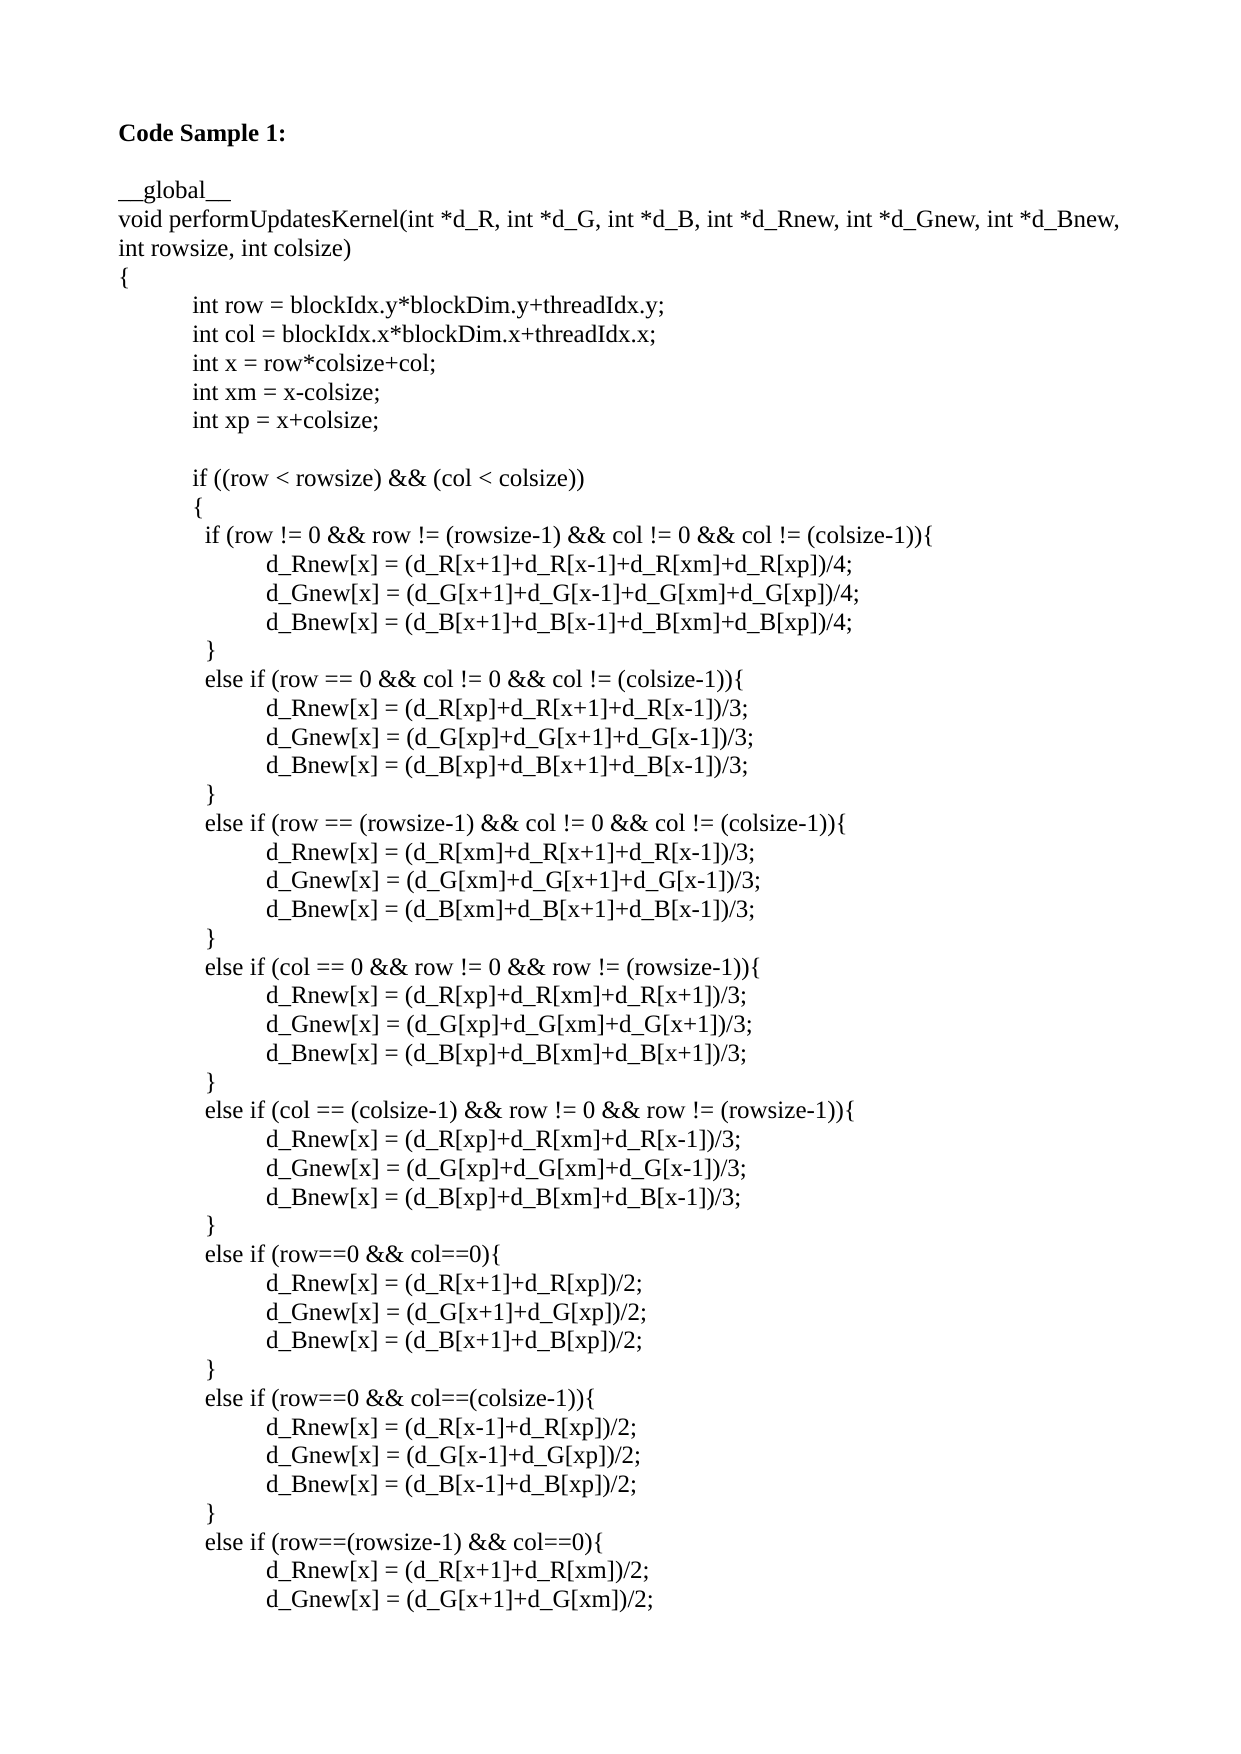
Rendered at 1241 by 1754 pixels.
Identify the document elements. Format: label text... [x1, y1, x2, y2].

text d_Gnew[x] = (d_G[xm]+d_G[x+1]+d_G[x-1])/3; [118, 866, 1122, 894]
text { [118, 262, 1122, 291]
text d_Gnew[x] = (d_G[xp]+d_G[xm]+d_G[x-1])/3; [118, 1153, 1122, 1182]
text void performUpdatesKernel(int *d_R, int *d_G, int *d_B, int *d_Rnew, int *d_Gnew, int *d_Bnew, int rowsize, int colsize) [118, 204, 1122, 262]
text { [118, 492, 1122, 521]
text d_Gnew[x] = (d_G[x+1]+d_G[x-1]+d_G[xm]+d_G[xp])/4; [118, 578, 1122, 607]
text } [118, 923, 1122, 952]
text d_Rnew[x] = (d_R[xm]+d_R[x+1]+d_R[x-1])/3; [118, 837, 1122, 866]
text int xm = x-colsize; [118, 377, 1122, 406]
text d_Gnew[x] = (d_G[x+1]+d_G[xm])/2; [118, 1584, 1122, 1613]
text d_Rnew[x] = (d_R[x+1]+d_R[xm])/2; [118, 1556, 1122, 1584]
text d_Gnew[x] = (d_G[x-1]+d_G[xp])/2; [118, 1441, 1122, 1469]
text int col = blockIdx.x*blockDim.x+threadIdx.x; [118, 319, 1122, 348]
text d_Bnew[x] = (d_B[xp]+d_B[x+1]+d_B[x-1])/3; [118, 751, 1122, 779]
text int xp = x+colsize; [118, 406, 1122, 434]
text } [118, 1354, 1122, 1383]
text d_Bnew[x] = (d_B[x-1]+d_B[xp])/2; [118, 1469, 1122, 1498]
text d_Rnew[x] = (d_R[xp]+d_R[xm]+d_R[x+1])/3; [118, 981, 1122, 1009]
text } [118, 779, 1122, 808]
text else if (row==0 && col==0){ [118, 1239, 1122, 1268]
text d_Bnew[x] = (d_B[x+1]+d_B[x-1]+d_B[xm]+d_B[xp])/4; [118, 607, 1122, 636]
text d_Rnew[x] = (d_R[x+1]+d_R[xp])/2; [118, 1268, 1122, 1297]
text else if (col == (colsize-1) && row != 0 && row != (rowsize-1)){ [118, 1096, 1122, 1124]
text d_Bnew[x] = (d_B[x+1]+d_B[xp])/2; [118, 1326, 1122, 1354]
text d_Rnew[x] = (d_R[xp]+d_R[x+1]+d_R[x-1])/3; [118, 693, 1122, 722]
text else if (row==(rowsize-1) && col==0){ [118, 1527, 1122, 1556]
text d_Rnew[x] = (d_R[xp]+d_R[xm]+d_R[x-1])/3; [118, 1124, 1122, 1153]
text } [118, 1067, 1122, 1096]
text d_Bnew[x] = (d_B[xp]+d_B[xm]+d_B[x-1])/3; [118, 1182, 1122, 1211]
text else if (row == (rowsize-1) && col != 0 && col != (colsize-1)){ [118, 808, 1122, 837]
text } [118, 1498, 1122, 1527]
text d_Bnew[x] = (d_B[xp]+d_B[xm]+d_B[x+1])/3; [118, 1038, 1122, 1067]
text } [118, 636, 1122, 664]
text d_Rnew[x] = (d_R[x-1]+d_R[xp])/2; [118, 1412, 1122, 1441]
text __global__ [118, 176, 1122, 204]
text d_Gnew[x] = (d_G[xp]+d_G[x+1]+d_G[x-1])/3; [118, 722, 1122, 751]
text if (row != 0 && row != (rowsize-1) && col != 0 && col != (colsize-1)){ [118, 521, 1122, 549]
text Code Sample 1: [118, 118, 1122, 147]
text int x = row*colsize+col; [118, 348, 1122, 377]
text d_Gnew[x] = (d_G[xp]+d_G[xm]+d_G[x+1])/3; [118, 1009, 1122, 1038]
text int row = blockIdx.y*blockDim.y+threadIdx.y; [118, 291, 1122, 319]
text else if (row == 0 && col != 0 && col != (colsize-1)){ [118, 664, 1122, 693]
text d_Rnew[x] = (d_R[x+1]+d_R[x-1]+d_R[xm]+d_R[xp])/4; [118, 549, 1122, 578]
text if ((row < rowsize) && (col < colsize)) [118, 463, 1122, 492]
text } [118, 1211, 1122, 1239]
text else if (col == 0 && row != 0 && row != (rowsize-1)){ [118, 952, 1122, 981]
text d_Bnew[x] = (d_B[xm]+d_B[x+1]+d_B[x-1])/3; [118, 894, 1122, 923]
text d_Gnew[x] = (d_G[x+1]+d_G[xp])/2; [118, 1297, 1122, 1326]
text else if (row==0 && col==(colsize-1)){ [118, 1383, 1122, 1412]
